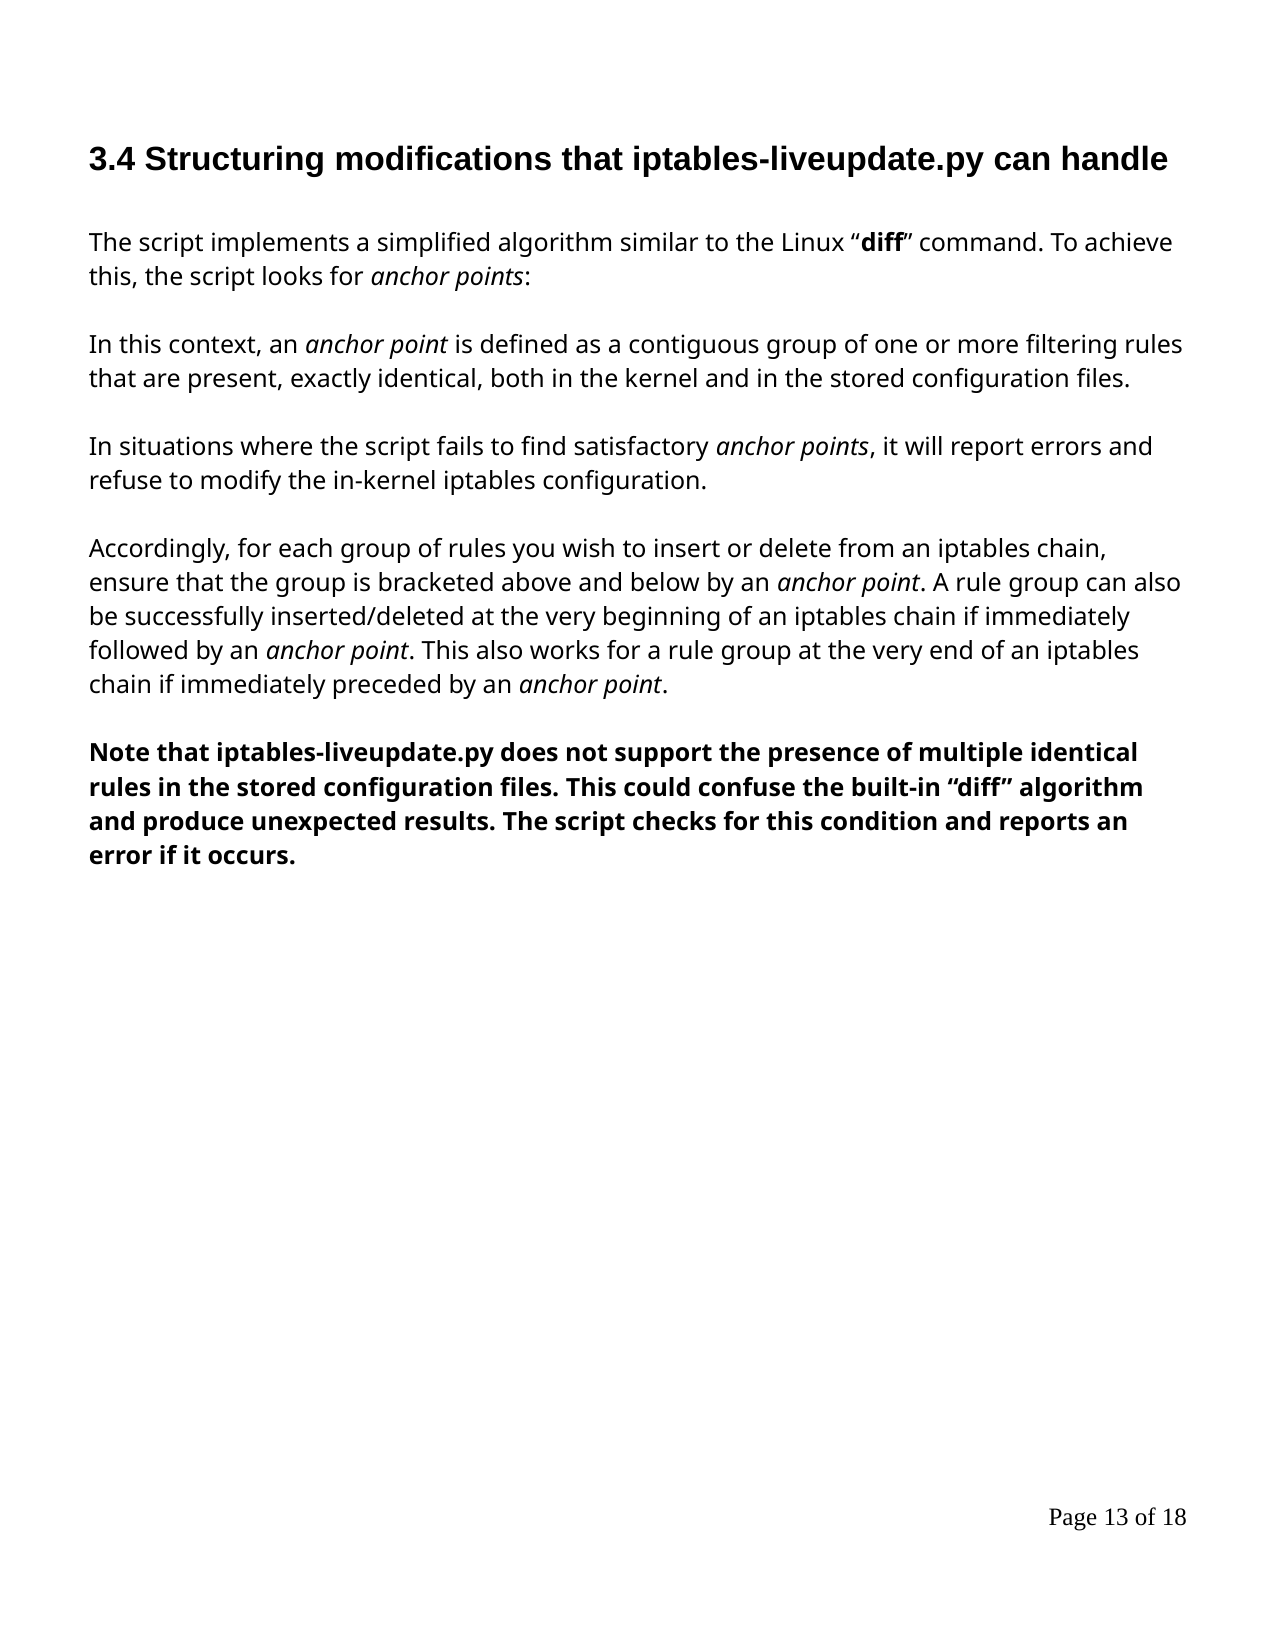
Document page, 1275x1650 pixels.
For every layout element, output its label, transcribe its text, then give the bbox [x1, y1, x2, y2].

text Accordingly, for each group of rules you wish to insert or delete from an iptables chain, ensure that the group is bracketed above and below by an anchor point. A rule group can also be successfully inserted/deleted at the very beginning of an iptables chain if immediately followed by an anchor point. This also works for a rule group at the very end of an iptables chain if immediately preceded by an anchor point. [88, 531, 1186, 701]
subtitle 3.4 Structuring modifications that iptables-liveupdate.py can handle [88, 139, 1186, 178]
text The script implements a simplified algorithm similar to the Linux “diff” command. To achieve this, the script looks for anchor points: [88, 224, 1186, 292]
text In this context, an anchor point is defined as a contiguous group of one or more filtering rules that are present, exactly identical, both in the kernel and in the stored configuration files. [88, 326, 1186, 394]
text Note that iptables-liveupdate.py does not support the presence of multiple identical rules in the stored configuration files. This could confuse the built-in “diff” algorithm and produce unexpected results. The script checks for this condition and reports an error if it occurs. [88, 735, 1186, 871]
text In situations where the script fails to find satisfactory anchor points, it will report errors and refuse to modify the in-kernel iptables configuration. [88, 428, 1186, 497]
